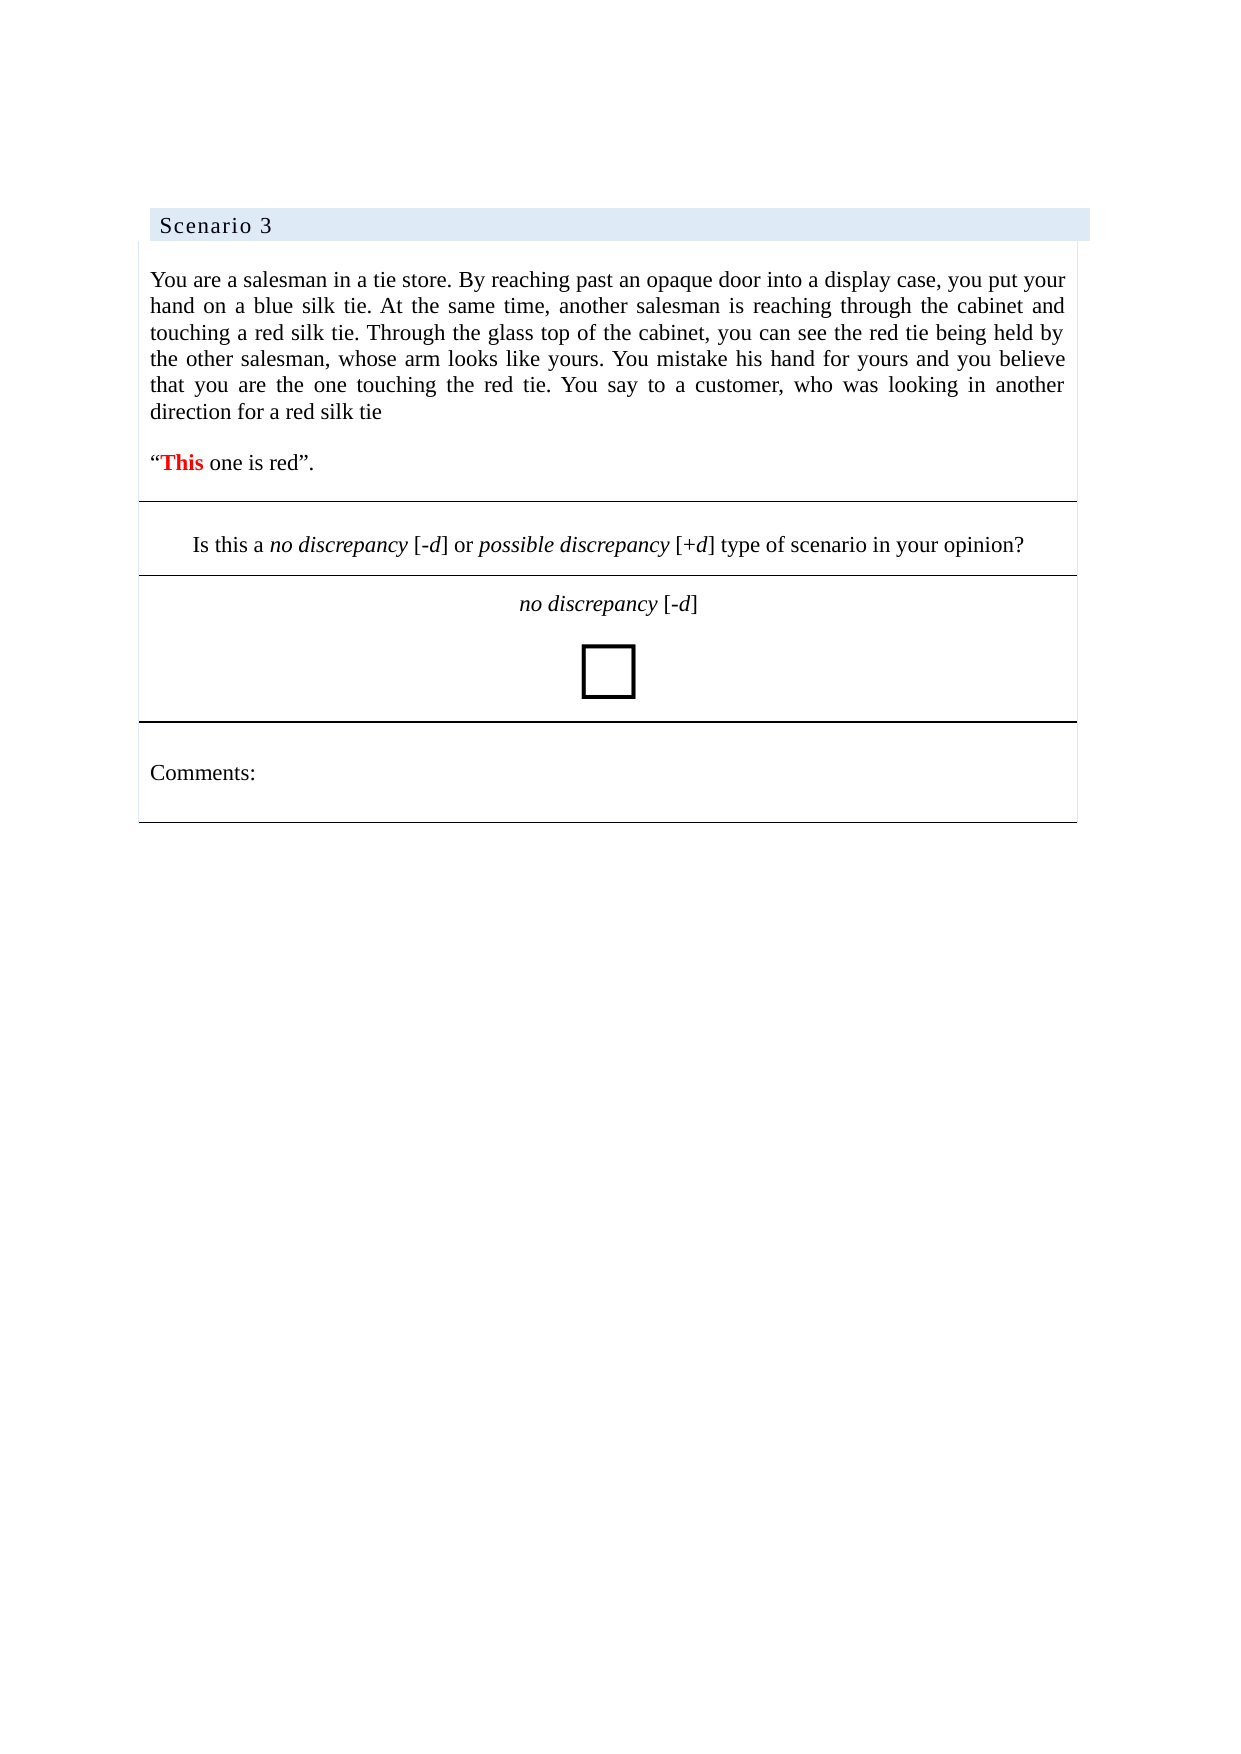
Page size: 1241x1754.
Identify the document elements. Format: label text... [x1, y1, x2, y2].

table_cell Comments: [139, 723, 1077, 822]
table_header You are a salesman in a tie store. By reaching past an opaque door into a display case, you put your hand on a blue silk tie. At the same time, another salesman is reaching through the cabinet and touching a red silk tie. Through the glass top of the cabinet, you can see the red tie being held by the other salesman, whose arm looks like yours. You mistake his hand for yours and you believe that you are the one touching the red tie. You say to a customer, who was looking in another direction for a red silk tie “This one is red”. [139, 241, 1077, 501]
table_cell Is this a no discrepancy [-d] or possible discrepancy [+d] type of scenario in your opinion? [139, 502, 1077, 574]
table_cell no discrepancy [-d] [139, 576, 1077, 619]
table_cell ☐ [139, 619, 1077, 721]
subtitle Scenario 3 [151, 210, 1089, 240]
